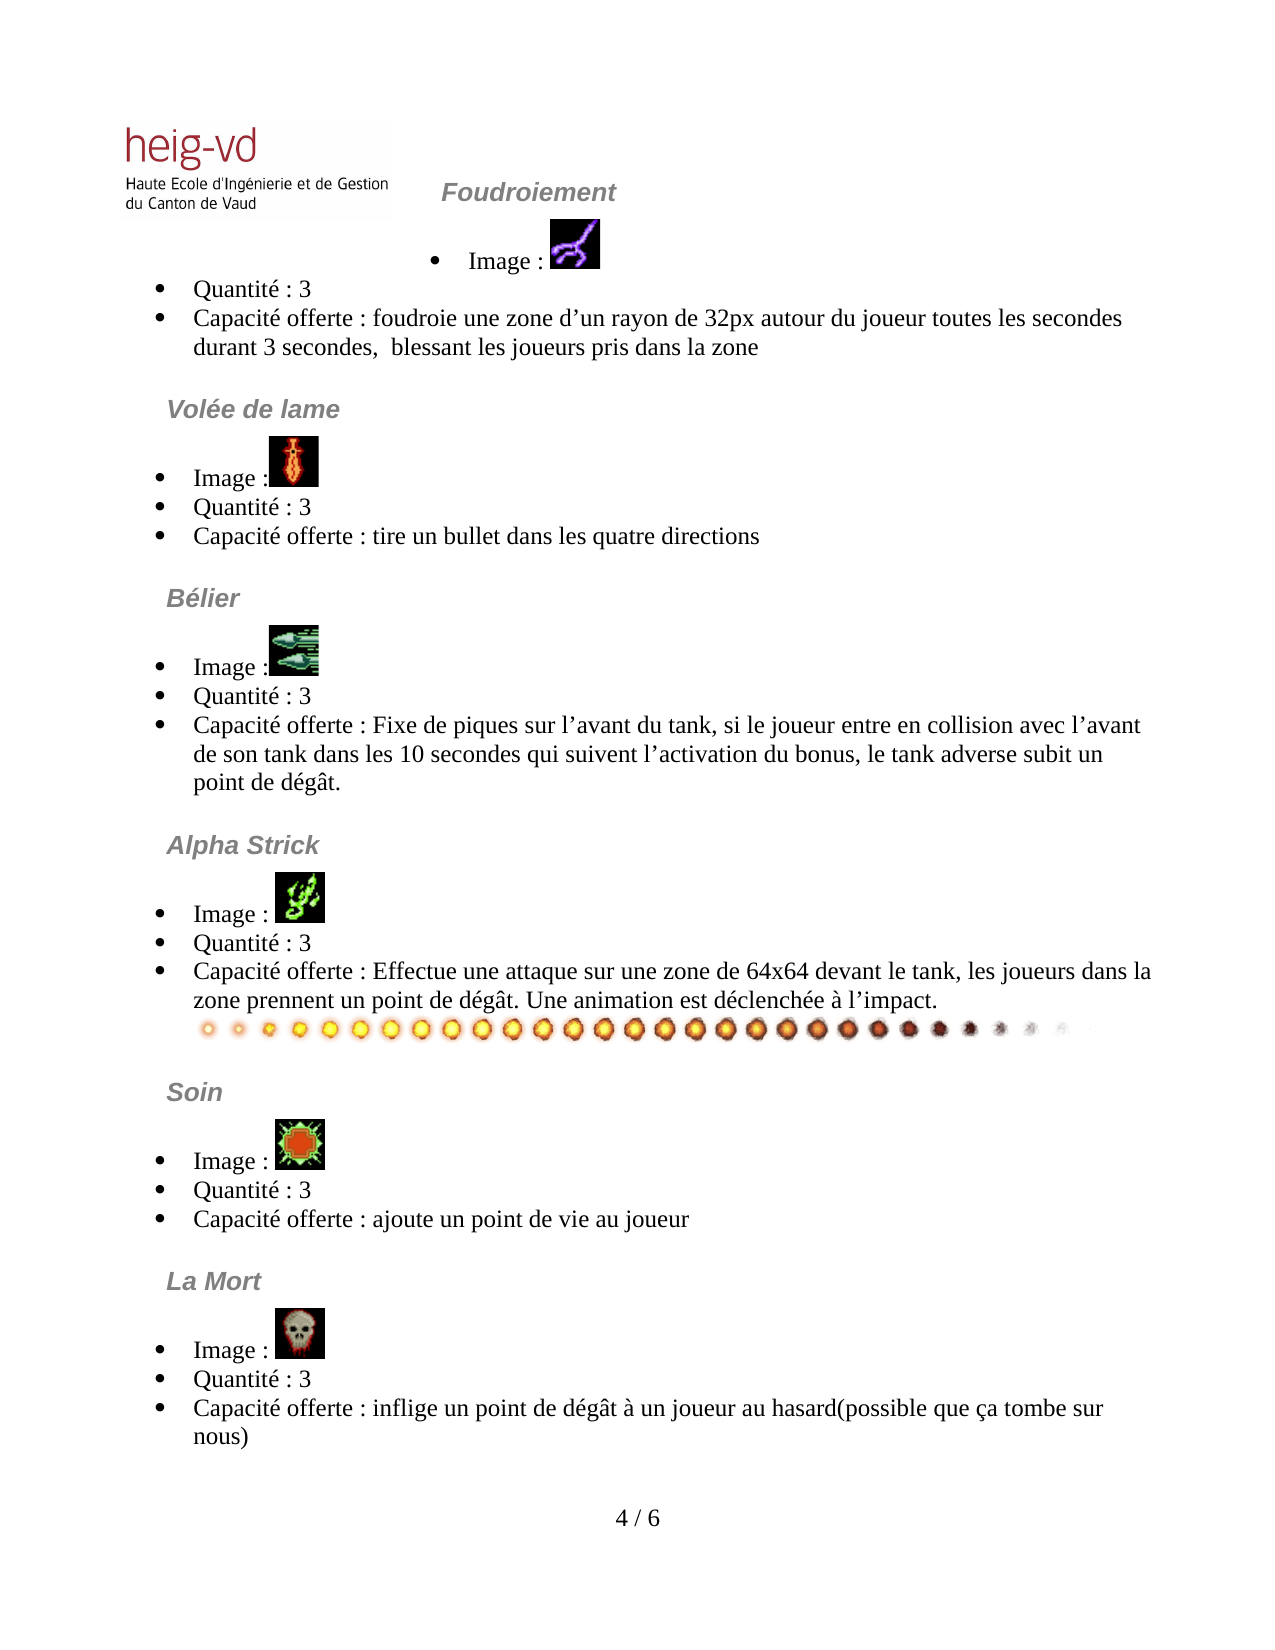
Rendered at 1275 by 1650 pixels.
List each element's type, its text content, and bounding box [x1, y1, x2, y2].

picture [275, 872, 325, 923]
subtitle Bélier [166, 583, 1157, 613]
list Quantité : 3 [156, 1175, 1157, 1204]
list Capacité offerte : Fixe de piques sur l’avant du tank, si le joueur entre en collision avec l’avant de son tank dans les 10 secondes qui suivent l’activation du bonus, le tank adverse subit un point de dégât. [156, 710, 1157, 796]
list Capacité offerte : inflige un point de dégât à un joueur au hasard(possible que ça tombe sur nous) [156, 1393, 1157, 1450]
picture [268, 625, 319, 676]
list Quantité : 3 [156, 492, 1157, 521]
subtitle Alpha Strick [166, 829, 1157, 860]
picture [118, 118, 393, 220]
list Image : [156, 872, 1157, 928]
list Quantité : 3 [156, 1364, 1157, 1393]
list Quantité : 3 [156, 928, 1157, 956]
list Capacité offerte : foudroie une zone d’un rayon de 32px autour du joueur toutes les secondes durant 3 secondes, blessant les joueurs pris dans la zone [156, 303, 1157, 361]
list Image : [156, 219, 1157, 274]
picture [193, 1013, 1137, 1044]
list Capacité offerte : Effectue une attaque sur une zone de 64x64 devant le tank, les joueurs dans la zone prennent un point de dégât. Une animation est déclenchée à l’impact. [156, 956, 1157, 1014]
picture [550, 219, 600, 269]
list Image : [156, 1119, 1157, 1175]
list Capacité offerte : ajoute un point de vie au joueur [156, 1204, 1157, 1232]
picture [275, 1308, 325, 1359]
subtitle Soin [166, 1077, 1157, 1107]
subtitle Volée de lame [166, 394, 1157, 424]
list Capacité offerte : tire un bullet dans les quatre directions [156, 521, 1157, 550]
list Quantité : 3 [156, 681, 1157, 710]
list Image : [156, 1308, 1157, 1364]
list Image : [156, 437, 1157, 492]
subtitle La Mort [166, 1266, 1157, 1296]
subtitle Foudroiement [393, 176, 1157, 207]
picture [268, 436, 319, 487]
list Image : [156, 626, 1157, 681]
list Quantité : 3 [156, 274, 1157, 303]
picture [275, 1119, 325, 1170]
